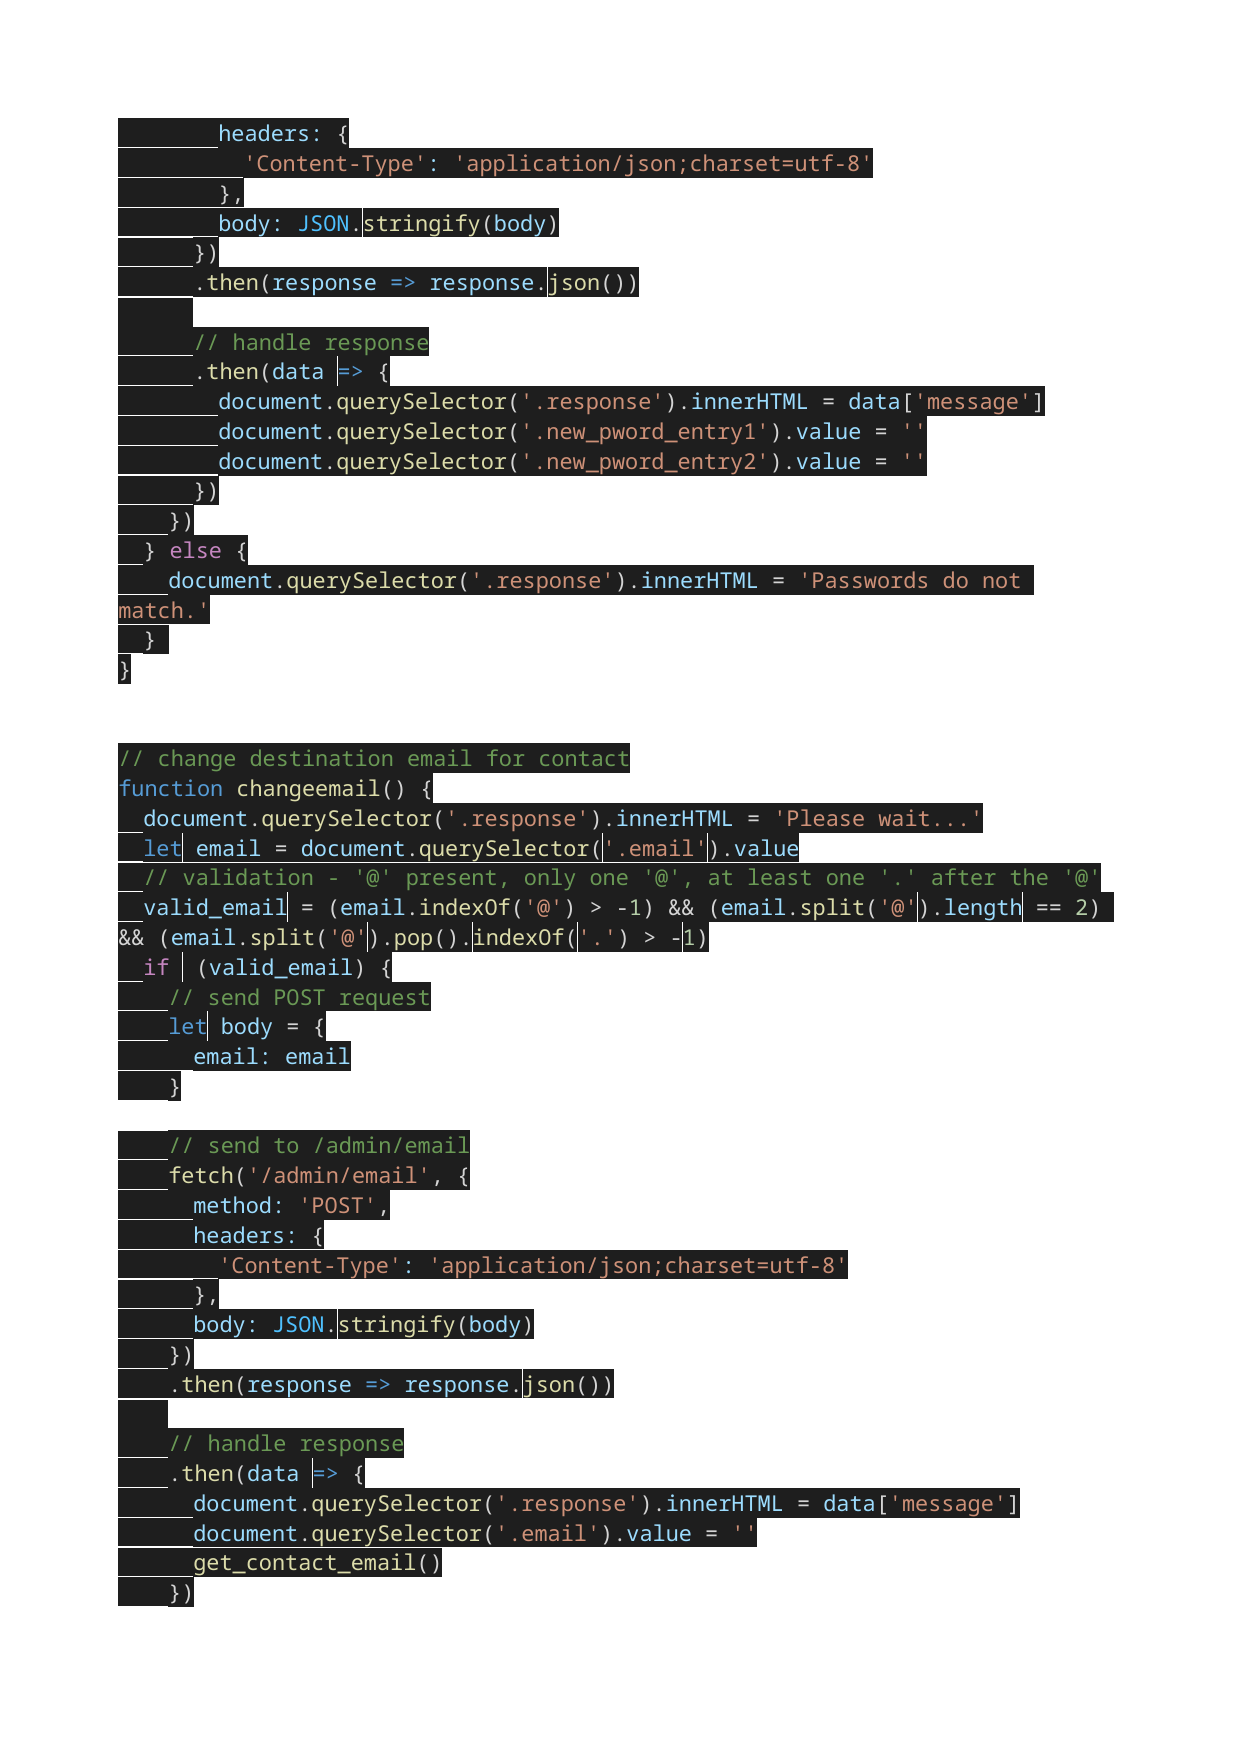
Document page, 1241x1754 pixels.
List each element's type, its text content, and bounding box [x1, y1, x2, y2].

text document.querySelector('.new_pword_entry1').value = '' [118, 416, 1122, 446]
text document.querySelector('.response').innerHTML = data['message'] [118, 386, 1122, 416]
text if (valid_email) { [118, 952, 1122, 982]
text valid_email = (email.indexOf('@') > -1) && (email.split('@').length == 2) && (email.split('@').pop().indexOf('.') > -1) [118, 892, 1122, 952]
text }) [118, 476, 1122, 505]
text function changeemail() { [118, 773, 1122, 803]
text email: email [118, 1041, 1122, 1071]
text headers: { [118, 1220, 1122, 1249]
text fetch('/admin/email', { [118, 1160, 1122, 1190]
text .then(data => { [118, 356, 1122, 386]
text } [118, 624, 1122, 654]
text // handle response [118, 1428, 1122, 1458]
text 'Content-Type': 'application/json;charset=utf-8' [118, 148, 1122, 178]
text }) [118, 1577, 1122, 1607]
text 'Content-Type': 'application/json;charset=utf-8' [118, 1249, 1122, 1279]
text document.querySelector('.email').value = '' [118, 1518, 1122, 1547]
text }) [118, 1339, 1122, 1369]
text document.querySelector('.response').innerHTML = data['message'] [118, 1488, 1122, 1518]
text } [118, 1071, 1122, 1101]
text } else { [118, 535, 1122, 565]
text document.querySelector('.response').innerHTML = 'Please wait...' [118, 803, 1122, 833]
text // validation - '@' present, only one '@', at least one '.' after the '@' [118, 862, 1122, 892]
text } [118, 654, 1122, 684]
text .then(data => { [118, 1458, 1122, 1488]
text }) [118, 505, 1122, 535]
text }, [118, 1279, 1122, 1309]
text .then(response => response.json()) [118, 267, 1122, 297]
text body: JSON.stringify(body) [118, 1309, 1122, 1339]
text }) [118, 237, 1122, 267]
text get_contact_email() [118, 1547, 1122, 1577]
text method: 'POST', [118, 1190, 1122, 1220]
text // send POST request [118, 982, 1122, 1011]
text // change destination email for contact [118, 743, 1122, 773]
text body: JSON.stringify(body) [118, 207, 1122, 237]
text let email = document.querySelector('.email').value [118, 833, 1122, 862]
text .then(response => response.json()) [118, 1369, 1122, 1398]
text // send to /admin/email [118, 1130, 1122, 1160]
text }, [118, 178, 1122, 207]
text // handle response [118, 327, 1122, 356]
text headers: { [118, 118, 1122, 148]
text document.querySelector('.response').innerHTML = 'Passwords do not match.' [118, 565, 1122, 624]
text let body = { [118, 1011, 1122, 1041]
text document.querySelector('.new_pword_entry2').value = '' [118, 446, 1122, 476]
